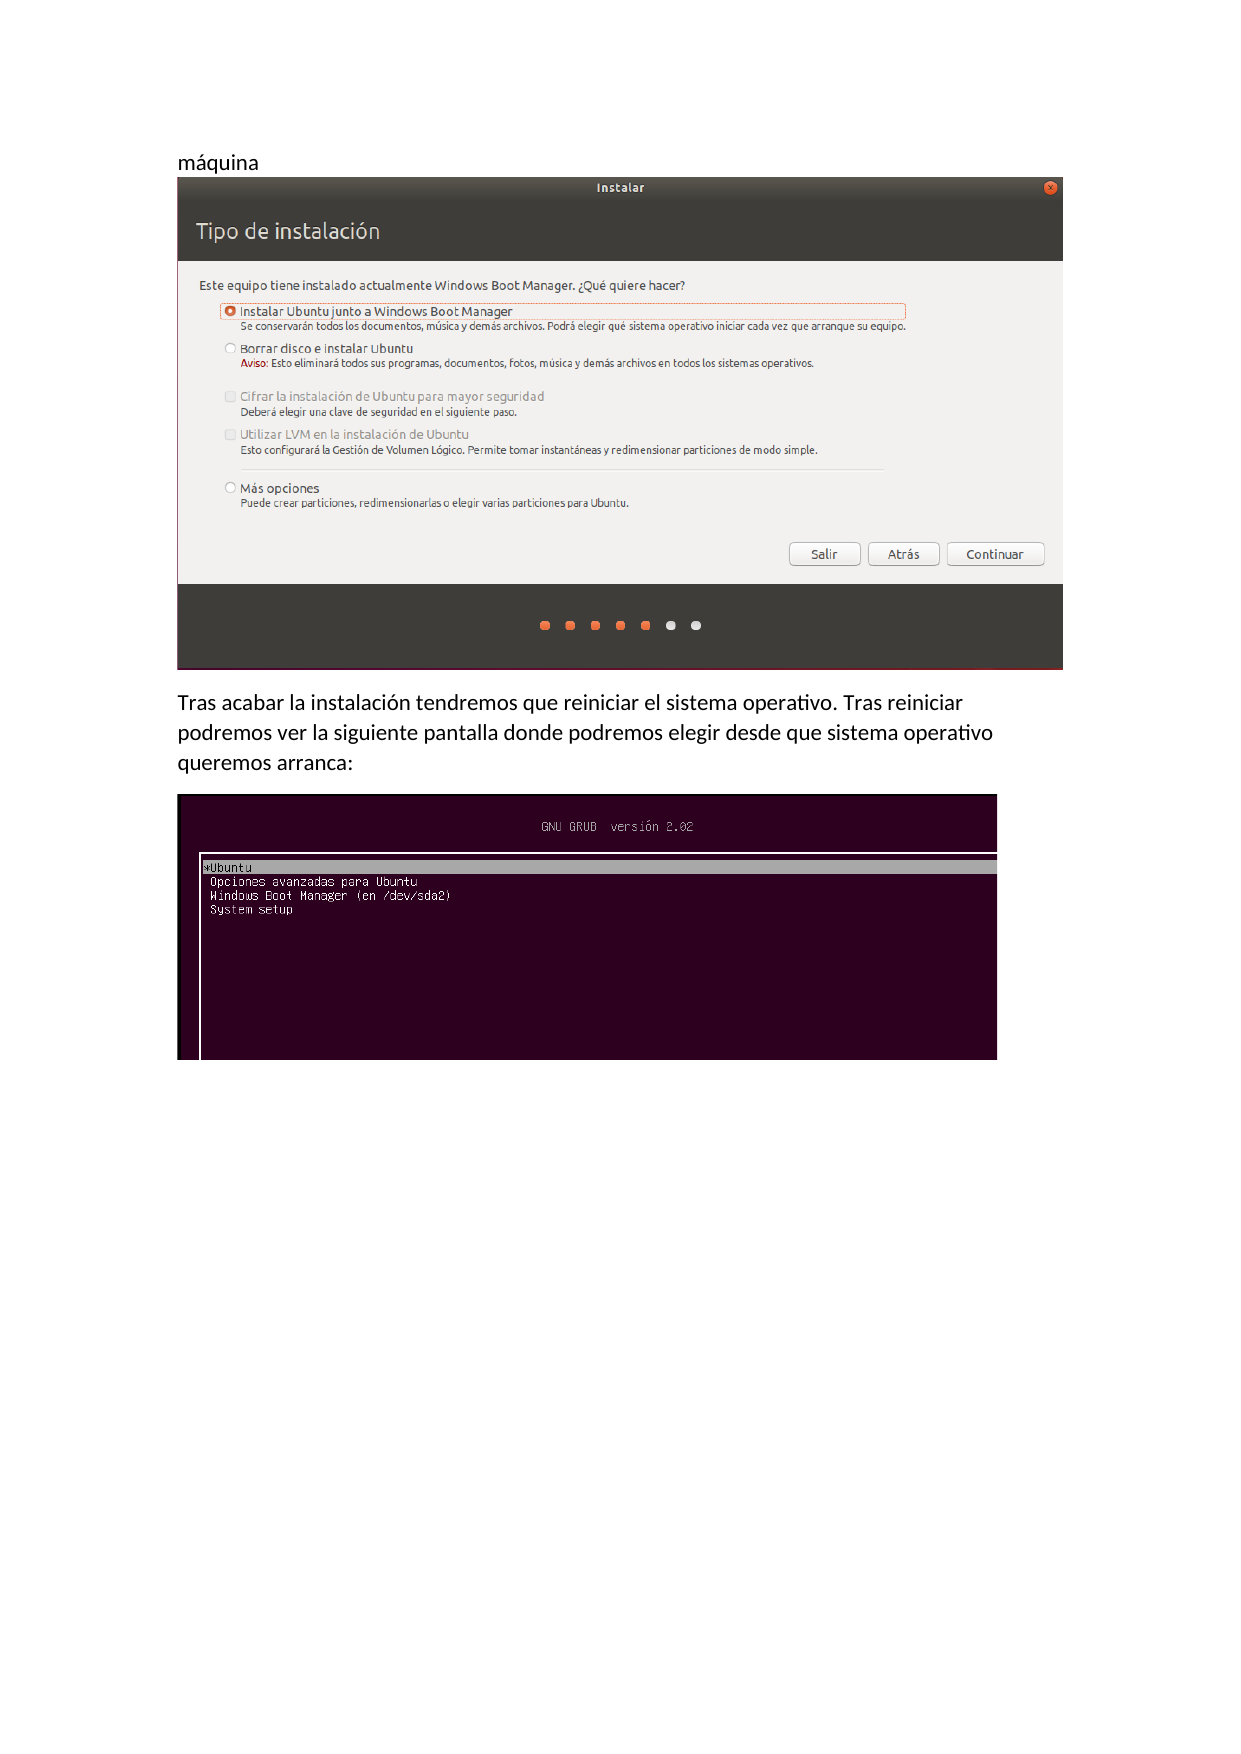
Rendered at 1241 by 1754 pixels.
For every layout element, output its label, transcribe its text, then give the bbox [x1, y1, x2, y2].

text Tras acabar la instalación tendremos que reiniciar el sistema operativo. Tras reiniciar podremos ver la siguiente pantalla donde podremos elegir desde que sistema operativo queremos arranca: [177, 688, 1063, 776]
text máquina [177, 148, 1063, 177]
